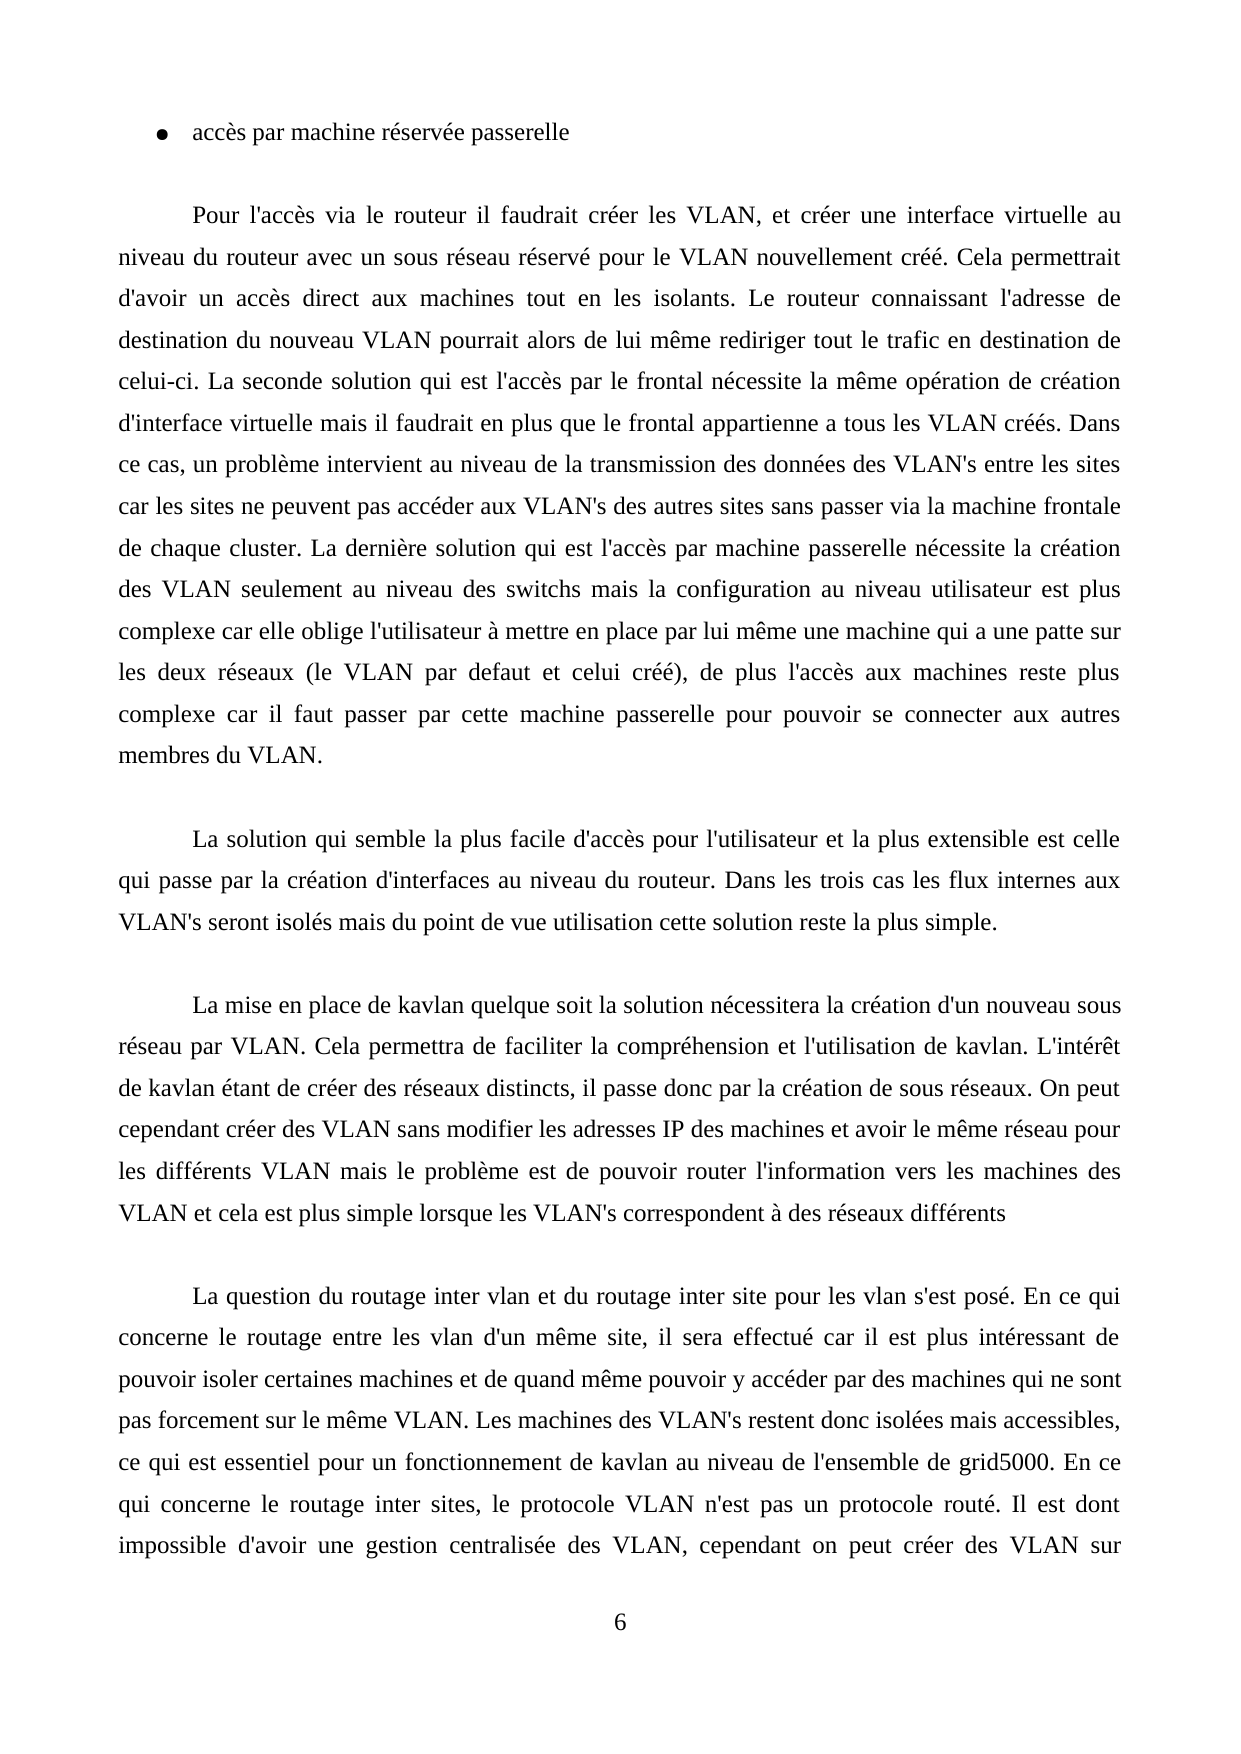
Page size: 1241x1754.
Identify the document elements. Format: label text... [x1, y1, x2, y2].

text Pour l'accès via le routeur il faudrait créer les VLAN, et créer une interface virtuelle au niveau du routeur avec un sous réseau réservé pour le VLAN nouvellement créé. Cela permettrait d'avoir un accès direct aux machines tout en les isolants. Le routeur connaissant l'adresse de destination du nouveau VLAN pourrait alors de lui même rediriger tout le trafic en destination de celui-ci. La seconde solution qui est l'accès par le frontal nécessite la même opération de création d'interface virtuelle mais il faudrait en plus que le frontal appartienne a tous les VLAN créés. Dans ce cas, un problème intervient au niveau de la transmission des données des VLAN's entre les sites car les sites ne peuvent pas accéder aux VLAN's des autres sites sans passer via la machine frontale de chaque cluster. La dernière solution qui est l'accès par machine passerelle nécessite la création des VLAN seulement au niveau des switchs mais la configuration au niveau utilisateur est plus complexe car elle oblige l'utilisateur à mettre en place par lui même une machine qui a une patte sur les deux réseaux (le VLAN par defaut et celui créé), de plus l'accès aux machines reste plus complexe car il faut passer par cette machine passerelle pour pouvoir se connecter aux autres membres du VLAN. [118, 201, 1122, 769]
list accès par machine réservée passerelle [154, 118, 1122, 146]
text La solution qui semble la plus facile d'accès pour l'utilisateur et la plus extensible est celle qui passe par la création d'interfaces au niveau du routeur. Dans les trois cas les flux internes aux VLAN's seront isolés mais du point de vue utilisation cette solution reste la plus simple. [118, 825, 1122, 936]
text La question du routage inter vlan et du routage inter site pour les vlan s'est posé. En ce qui concerne le routage entre les vlan d'un même site, il sera effectué car il est plus intéressant de pouvoir isoler certaines machines et de quand même pouvoir y accéder par des machines qui ne sont pas forcement sur le même VLAN. Les machines des VLAN's restent donc isolées mais accessibles, ce qui est essentiel pour un fonctionnement de kavlan au niveau de l'ensemble de grid5000. En ce qui concerne le routage inter sites, le protocole VLAN n'est pas un protocole routé. Il est dont impossible d'avoir une gestion centralisée des VLAN, cependant on peut créer des VLAN sur [118, 1282, 1122, 1559]
text La mise en place de kavlan quelque soit la solution nécessitera la création d'un nouveau sous réseau par VLAN. Cela permettra de faciliter la compréhension et l'utilisation de kavlan. L'intérêt de kavlan étant de créer des réseaux distincts, il passe donc par la création de sous réseaux. On peut cependant créer des VLAN sans modifier les adresses IP des machines et avoir le même réseau pour les différents VLAN mais le problème est de pouvoir router l'information vers les machines des VLAN et cela est plus simple lorsque les VLAN's correspondent à des réseaux différents [118, 991, 1122, 1226]
